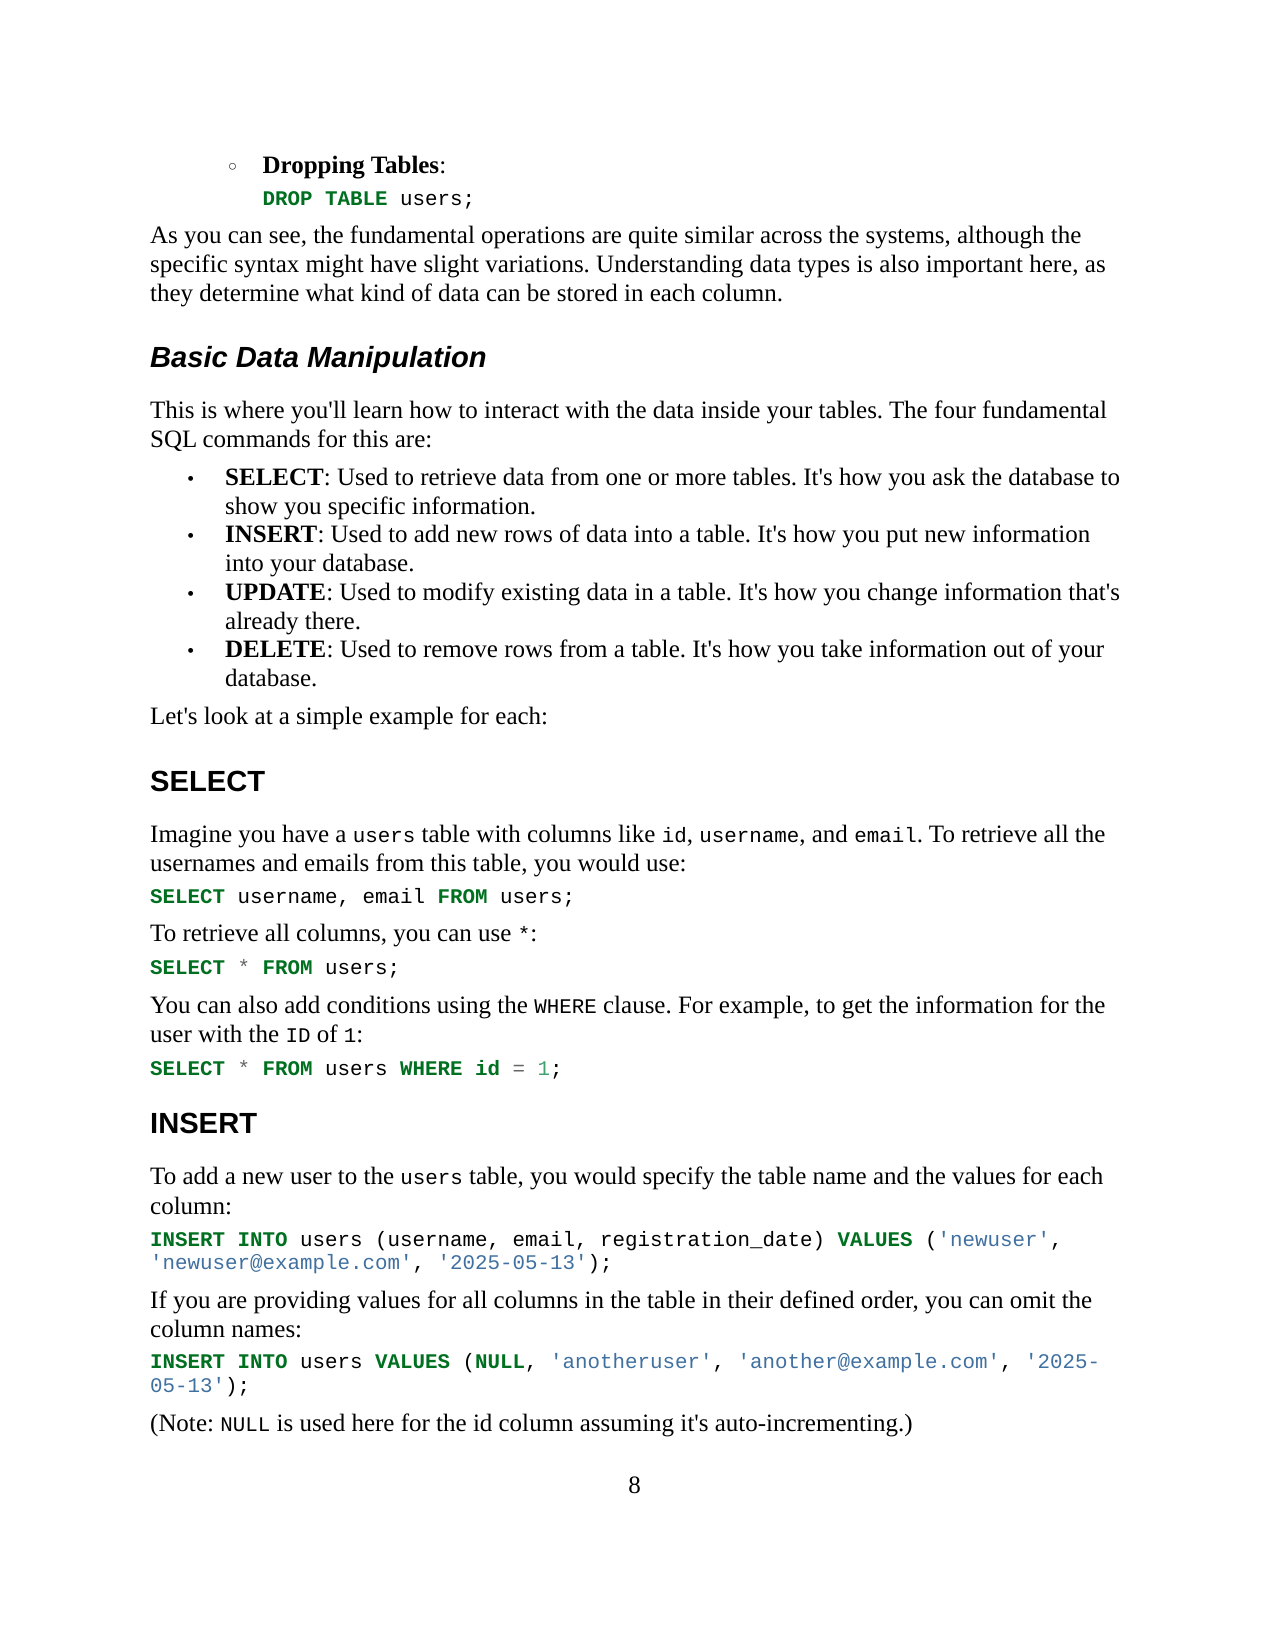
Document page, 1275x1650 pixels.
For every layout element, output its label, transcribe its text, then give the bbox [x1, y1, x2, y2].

text SELECT username, email FROM users; [150, 886, 1125, 909]
text (Note: NULL is used here for the id column assuming it's auto-incrementing.) [150, 1408, 1125, 1437]
list Dropping Tables: [225, 150, 1125, 179]
text Let's look at a simple example for each: [150, 701, 1125, 730]
subtitle INSERT [150, 1106, 1125, 1140]
list DROP TABLE users; [225, 188, 1125, 211]
text This is where you'll learn how to interact with the data inside your tables. The four fundamental SQL commands for this are: [150, 396, 1125, 453]
text To retrieve all columns, you can use *: [150, 918, 1125, 948]
text As you can see, the fundamental operations are quite similar across the systems, although the specific syntax might have slight variations. Understanding data types is also important here, as they determine what kind of data can be stored in each column. [150, 220, 1125, 307]
list DELETE: Used to remove rows from a table. It's how you take information out of your database. [187, 634, 1125, 692]
subtitle SELECT [150, 764, 1125, 797]
text To add a new user to the users table, you would specify the table name and the values for each column: [150, 1161, 1125, 1220]
text INSERT INTO users (username, email, registration_date) VALUES ('newuser', 'newuser@example.com', '2025-05-13'); [150, 1229, 1125, 1276]
list INSERT: Used to add new rows of data into a table. It's how you put new information into your database. [187, 519, 1125, 577]
list SELECT: Used to retrieve data from one or more tables. It's how you ask the database to show you specific information. [187, 462, 1125, 519]
subtitle Basic Data Manipulation [150, 341, 1125, 374]
text If you are providing values for all columns in the table in their defined order, you can omit the column names: [150, 1285, 1125, 1342]
list UPDATE: Used to modify existing data in a table. It's how you change information that's already there. [187, 577, 1125, 634]
text Imagine you have a users table with columns like id, username, and email. To retrieve all the usernames and emails from this table, you would use: [150, 819, 1125, 877]
text You can also add conditions using the WHERE clause. For example, to get the information for the user with the ID of 1: [150, 990, 1125, 1049]
text INSERT INTO users VALUES (NULL, 'anotheruser', 'another@example.com', '2025-05-13'); [150, 1351, 1125, 1399]
text SELECT * FROM users; [150, 957, 1125, 981]
text SELECT * FROM users WHERE id = 1; [150, 1058, 1125, 1081]
